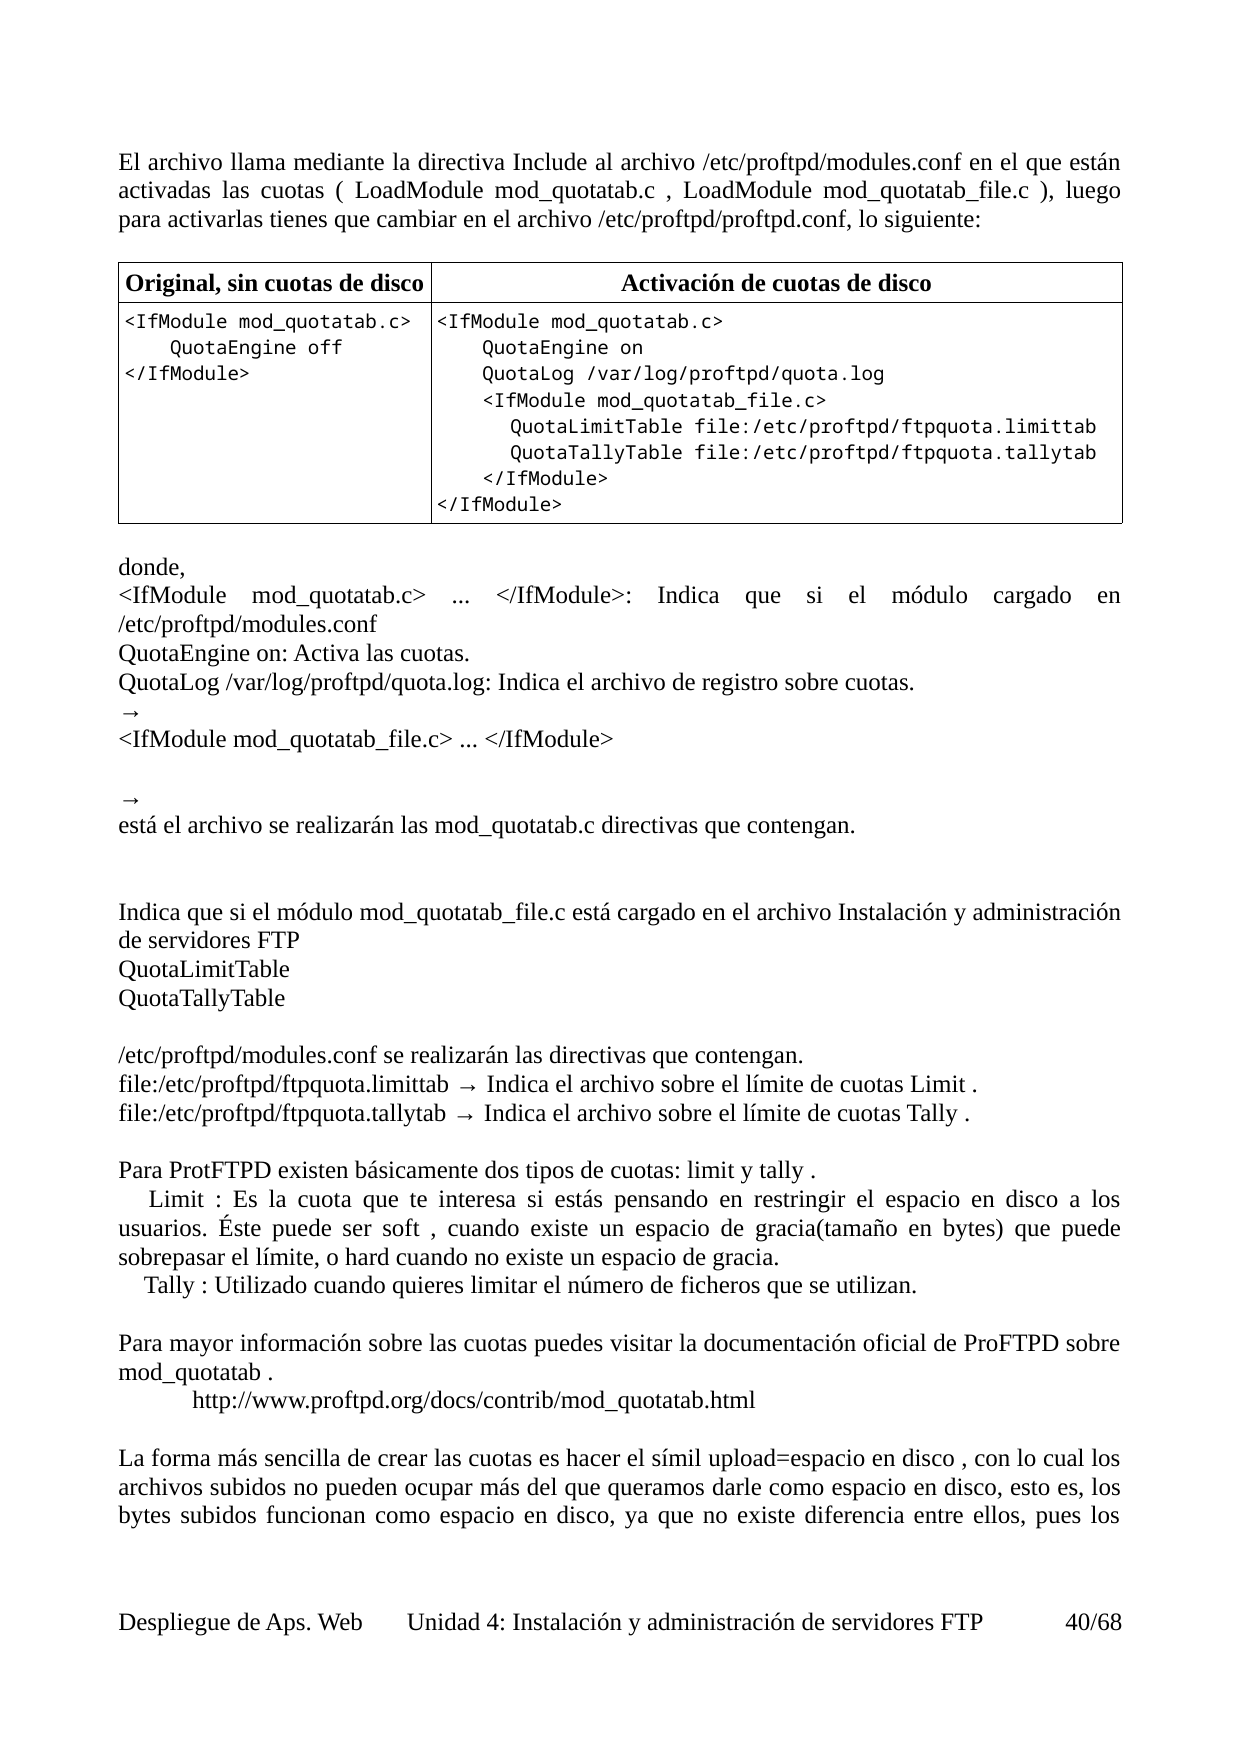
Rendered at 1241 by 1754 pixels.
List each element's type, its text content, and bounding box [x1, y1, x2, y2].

text QuotaLimitTable [118, 954, 1122, 983]
text <IfModule mod_quotatab.c> ... </IfModule>: Indica que si el módulo cargado en /etc/proftpd/modules.conf [118, 581, 1122, 638]
text /etc/proftpd/modules.conf se realizarán las directivas que contengan. [118, 1041, 1122, 1069]
text  Limit : Es la cuota que te interesa si estás pensando en restringir el espacio en disco a los usuarios. Éste puede ser soft , cuando existe un espacio de gracia(tamaño en bytes) que puede sobrepasar el límite, o hard cuando no existe un espacio de gracia. [118, 1184, 1122, 1271]
text → [118, 782, 1122, 811]
text file:/etc/proftpd/ftpquota.limittab → Indica el archivo sobre el límite de cuotas Limit . [118, 1069, 1122, 1098]
table_cell <IfModule mod_quotatab.c> QuotaEngine on QuotaLog /var/log/proftpd/quota.log <IfModule mod_quotatab_file.c> QuotaLimitTable file:/etc/proftpd/ftpquota.limittab QuotaTallyTable file:/etc/proftpd/ftpquota.tallytab </IfModule> </IfModule> [432, 303, 1122, 523]
text Indica que si el módulo mod_quotatab_file.c está cargado en el archivo Instalación y administración de servidores FTP [118, 897, 1122, 954]
text file:/etc/proftpd/ftpquota.tallytab → Indica el archivo sobre el límite de cuotas Tally . [118, 1098, 1122, 1127]
text La forma más sencilla de crear las cuotas es hacer el símil upload=espacio en disco , con lo cual los archivos subidos no pueden ocupar más del que queramos darle como espacio en disco, esto es, los bytes subidos funcionan como espacio en disco, ya que no existe diferencia entre ellos, pues los [118, 1443, 1122, 1529]
text → [118, 696, 1122, 724]
table_cell <IfModule mod_quotatab.c> QuotaEngine off </IfModule> [119, 303, 431, 523]
text QuotaEngine on: Activa las cuotas. [118, 638, 1122, 667]
text está el archivo se realizarán las mod_quotatab.c directivas que contengan. [118, 811, 1122, 839]
text <IfModule mod_quotatab_file.c> ... </IfModule> [118, 724, 1122, 753]
text QuotaLog /var/log/proftpd/quota.log: Indica el archivo de registro sobre cuotas. [118, 667, 1122, 696]
text Para ProtFTPD existen básicamente dos tipos de cuotas: limit y tally . [118, 1156, 1122, 1184]
table_header Original, sin cuotas de disco [119, 263, 431, 302]
table_header Activación de cuotas de disco [432, 263, 1122, 302]
text  Tally : Utilizado cuando quieres limitar el número de ficheros que se utilizan. [118, 1271, 1122, 1299]
text QuotaTallyTable [118, 983, 1122, 1012]
text El archivo llama mediante la directiva Include al archivo /etc/proftpd/modules.conf en el que están activadas las cuotas ( LoadModule mod_quotatab.c , LoadModule mod_quotatab_file.c ), luego para activarlas tienes que cambiar en el archivo /etc/proftpd/proftpd.conf, lo siguiente: [118, 147, 1122, 233]
text donde, [118, 552, 1122, 581]
text Para mayor información sobre las cuotas puedes visitar la documentación oficial de ProFTPD sobre mod_quotatab . [118, 1328, 1122, 1386]
text http://www.proftpd.org/docs/contrib/mod_quotatab.html [118, 1386, 1122, 1414]
